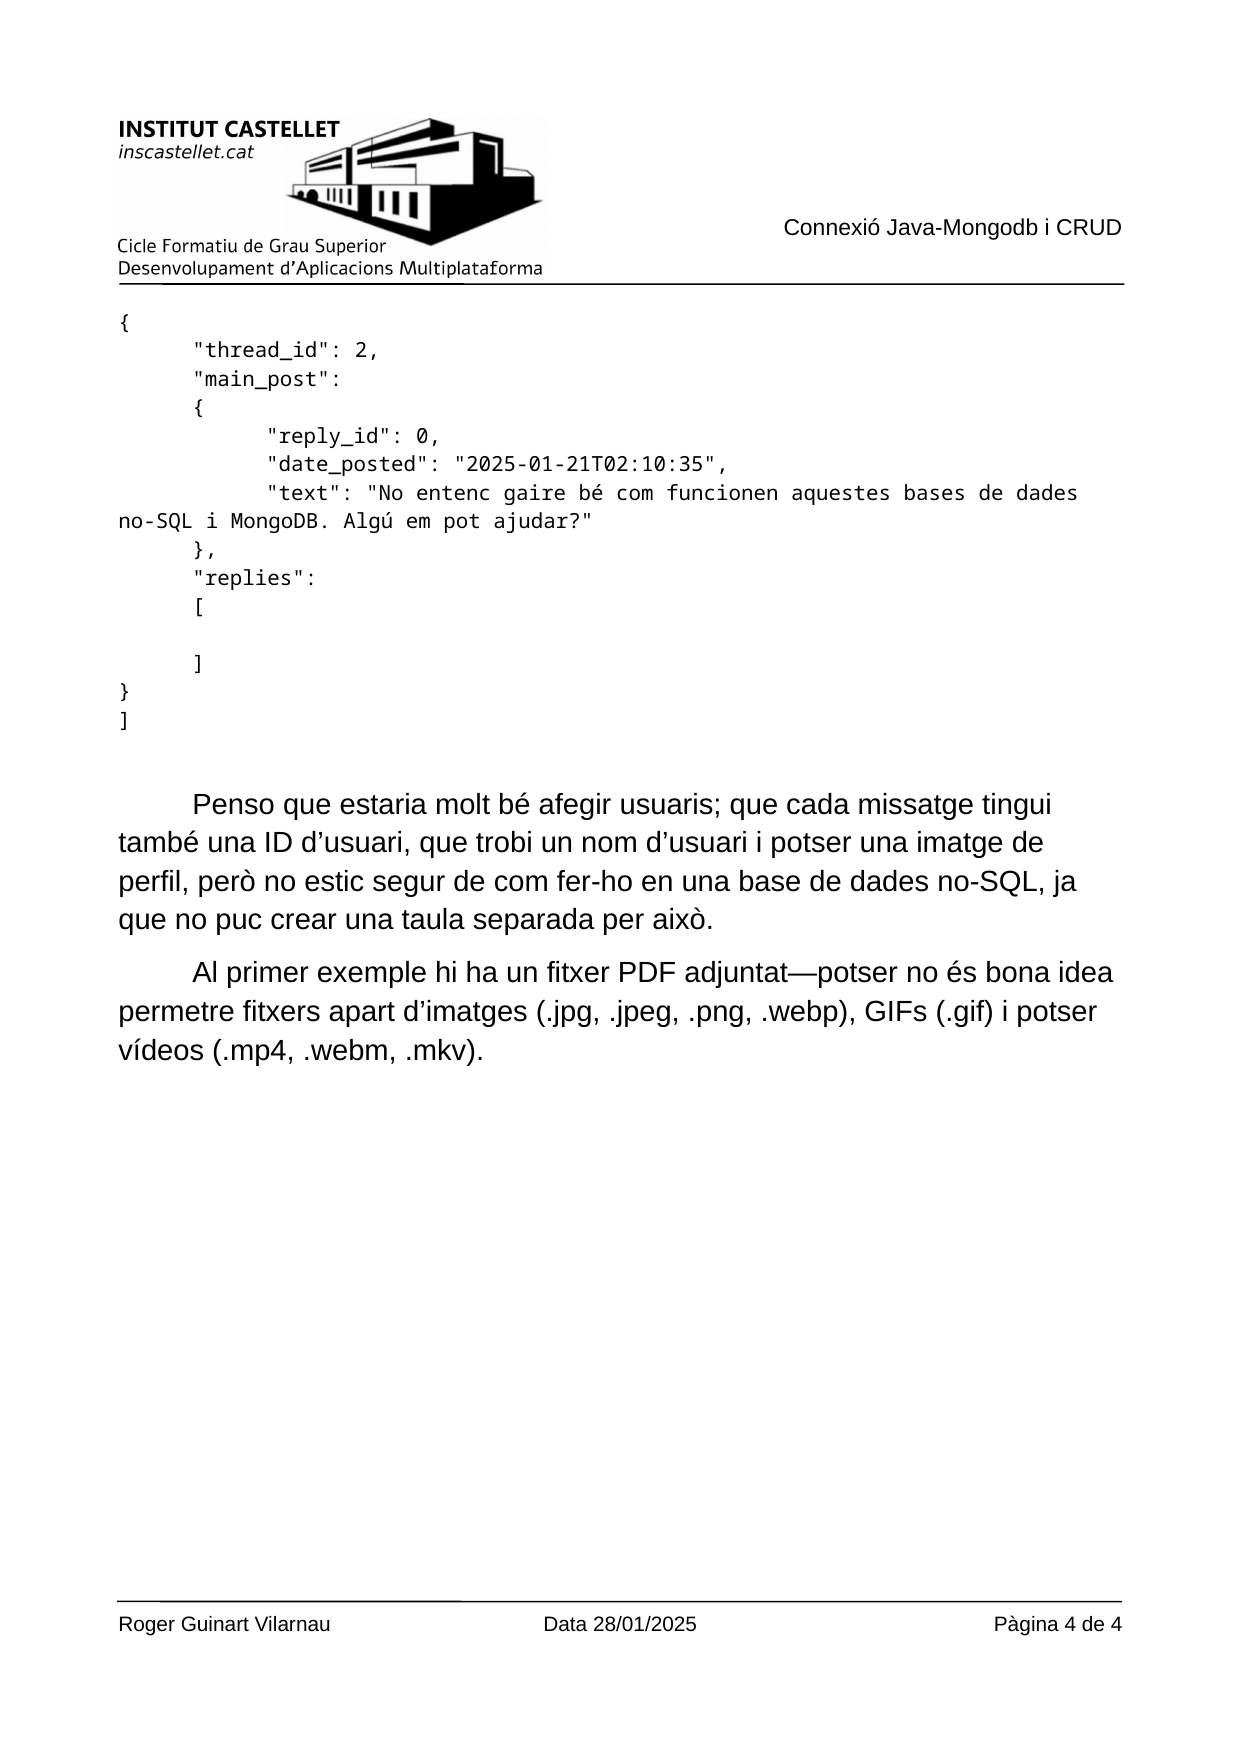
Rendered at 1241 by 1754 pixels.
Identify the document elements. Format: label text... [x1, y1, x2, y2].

text "date_posted": "2025-01-21T02:10:35", [118, 449, 1122, 478]
text "text": "No entenc gaire bé com funcionen aquestes bases de dades no-SQL i MongoDB. Algú em pot ajudar?" [118, 478, 1122, 534]
text { [118, 392, 1122, 421]
text "replies": [118, 563, 1122, 591]
text "thread_id": 2, [118, 335, 1122, 364]
text "reply_id": 0, [118, 421, 1122, 449]
text }, [118, 534, 1122, 563]
text } [118, 677, 1122, 705]
text Al primer exemple hi ha un fitxer PDF adjuntat—potser no és bona idea permetre fitxers apart d’imatges (.jpg, .jpeg, .png, .webp), GIFs (.gif) i potser vídeos (.mp4, .webm, .mkv). [118, 955, 1122, 1066]
text [ [118, 591, 1122, 620]
text "main_post": [118, 364, 1122, 392]
text { [118, 307, 1122, 335]
text ] [118, 648, 1122, 677]
text ] [118, 705, 1122, 733]
picture [118, 118, 548, 278]
text Penso que estaria molt bé afegir usuaris; que cada missatge tingui també una ID d’usuari, que trobi un nom d’usuari i potser una imatge de perfil, però no estic segur de com fer-ho en una base de dades no-SQL, ja que no puc crear una taula separada per això. [118, 787, 1122, 936]
